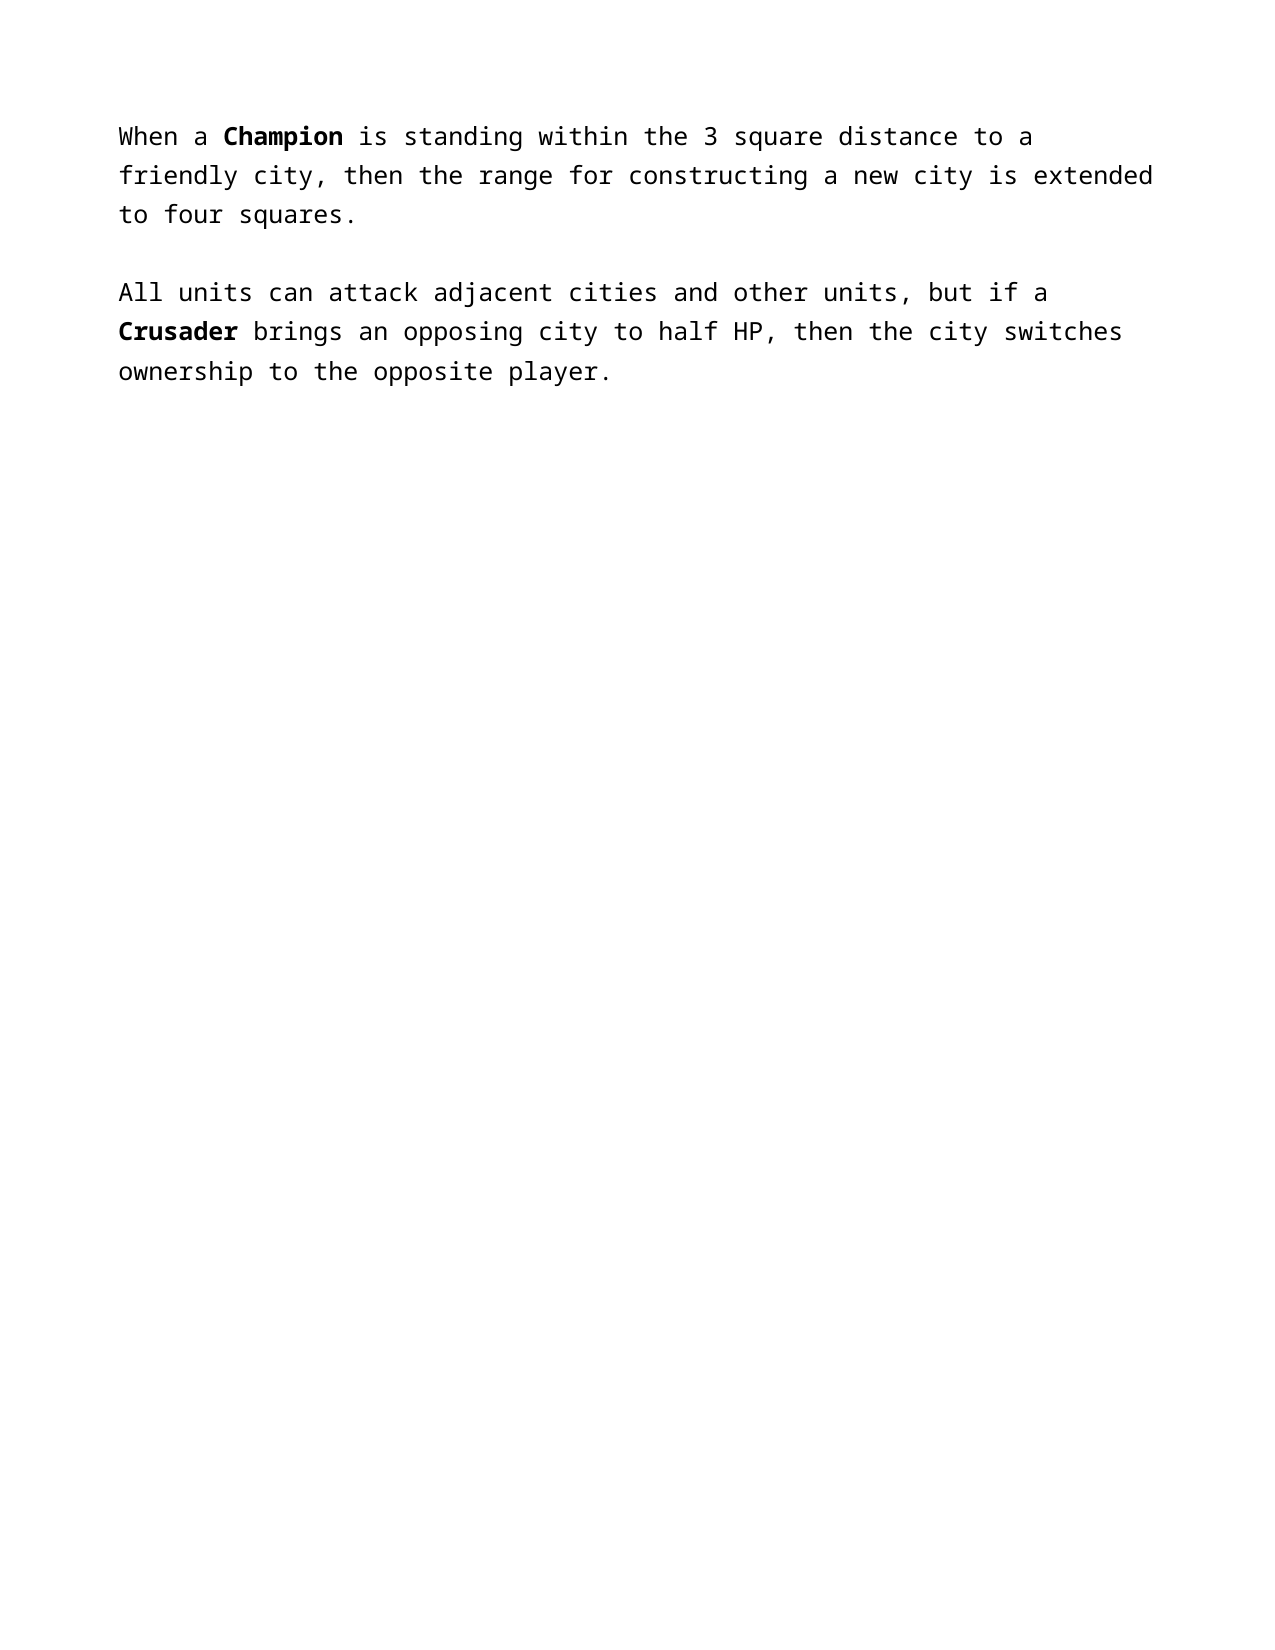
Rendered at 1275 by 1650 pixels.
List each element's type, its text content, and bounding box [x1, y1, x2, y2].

text All units can attack adjacent cities and other units, but if a Crusader brings an opposing city to half HP, then the city switches ownership to the opposite player. [118, 275, 1157, 387]
text When a Champion is standing within the 3 square distance to a friendly city, then the range for constructing a new city is extended to four squares. [118, 118, 1157, 231]
